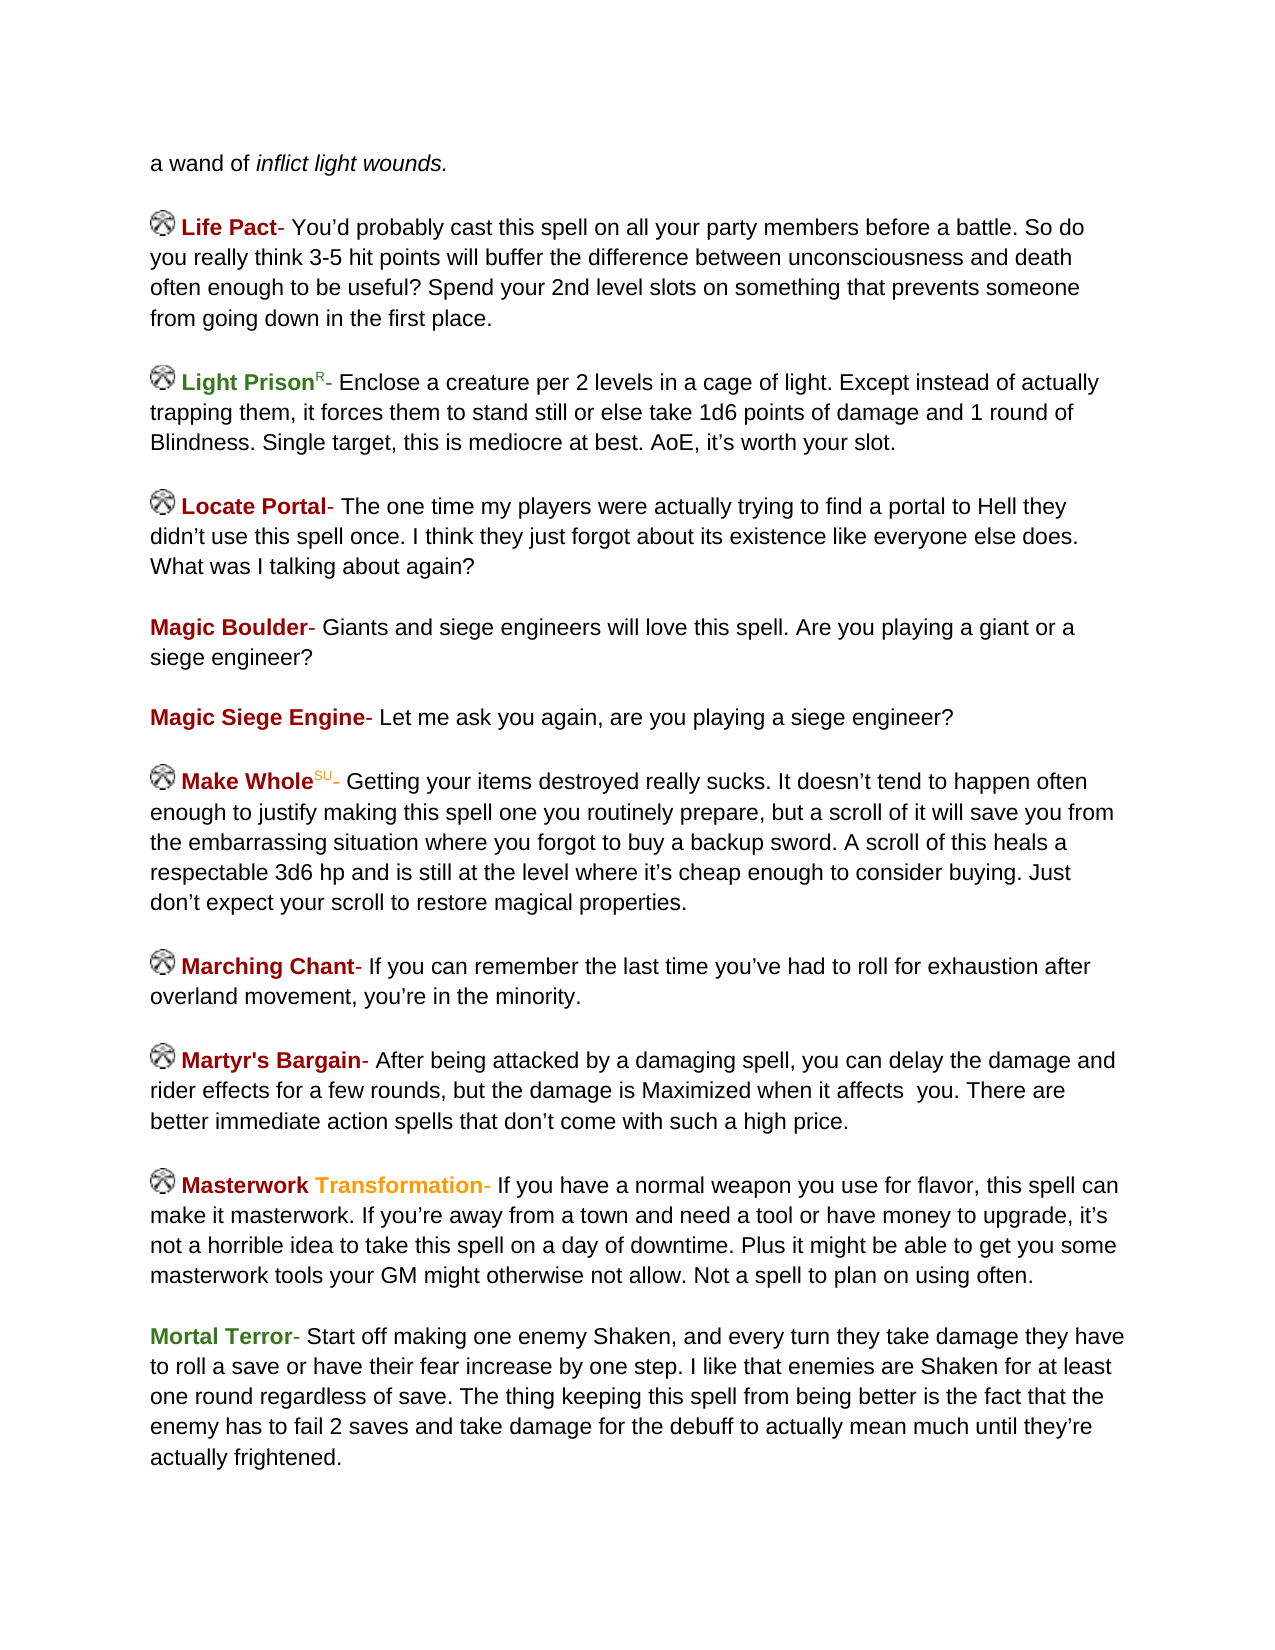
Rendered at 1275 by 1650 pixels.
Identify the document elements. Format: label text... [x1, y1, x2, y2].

text Masterwork Transformation- If you have a normal weapon you use for flavor, this spell can make it masterwork. If you’re away from a town and need a tool or have money to upgrade, it’s not a horrible idea to take this spell on a day of downtime. Plus it might be able to get you some masterwork tools your GM might otherwise not allow. Not a spell to plan on using often. [150, 1168, 1125, 1289]
picture [150, 764, 175, 790]
picture [150, 210, 175, 236]
text Life Pact- You’d probably cast this spell on all your party members before a battle. So do you really think 3-5 hit points will buffer the difference between unconsciousness and death often enough to be useful? Spend your 2nd level slots on something that prevents someone from going down in the first place. [150, 210, 1125, 331]
text Magic Siege Engine- Let me ask you again, are you playing a siege engineer? [150, 704, 1125, 731]
text Light PrisonR- Enclose a creature per 2 levels in a cage of light. Except instead of actually trapping them, it forces them to stand still or else take 1d6 points of damage and 1 round of Blindness. Single target, this is mediocre at best. AoE, it’s worth your slot. [150, 365, 1125, 455]
text Locate Portal- The one time my players were actually trying to find a portal to Hell they didn’t use this spell once. I think they just forgot about its existence like everyone else does. What was I talking about again? [150, 489, 1125, 580]
text Make WholeSU- Getting your items destroyed really sucks. It doesn’t tend to happen often enough to justify making this spell one you routinely prepare, but a scroll of it will save you from the embarrassing situation where you forgot to buy a backup sword. A scroll of this heals a respectable 3d6 hp and is still at the level where it’s cheap enough to consider buying. Just don’t expect your scroll to restore magical properties. [150, 765, 1125, 916]
text Mortal Terror- Start off making one enemy Shaken, and every turn they take damage they have to roll a save or have their fear increase by one step. I like that enemies are Shaken for at least one round regardless of save. The thing keeping this spell from being better is the fact that the enemy has to fail 2 saves and take damage for the debuff to actually mean much until they’re actually frightened. [150, 1323, 1125, 1470]
picture [150, 365, 175, 390]
picture [150, 1043, 175, 1069]
picture [150, 489, 175, 515]
text Martyr's Bargain- After being attacked by a damaging spell, you can delay the damage and rider effects for a few rounds, but the damage is Maximized when it affects you. There are better immediate action spells that don’t come with such a high price. [150, 1044, 1125, 1134]
picture [150, 1168, 175, 1194]
picture [150, 949, 175, 975]
text Marching Chant- If you can remember the last time you’ve had to roll for exhaustion after overland movement, you’re in the minority. [150, 949, 1125, 1010]
text a wand of inflict light wounds. [150, 150, 1125, 176]
text Magic Boulder- Giants and siege engineers will love this spell. Are you playing a giant or a siege engineer? [150, 614, 1125, 670]
